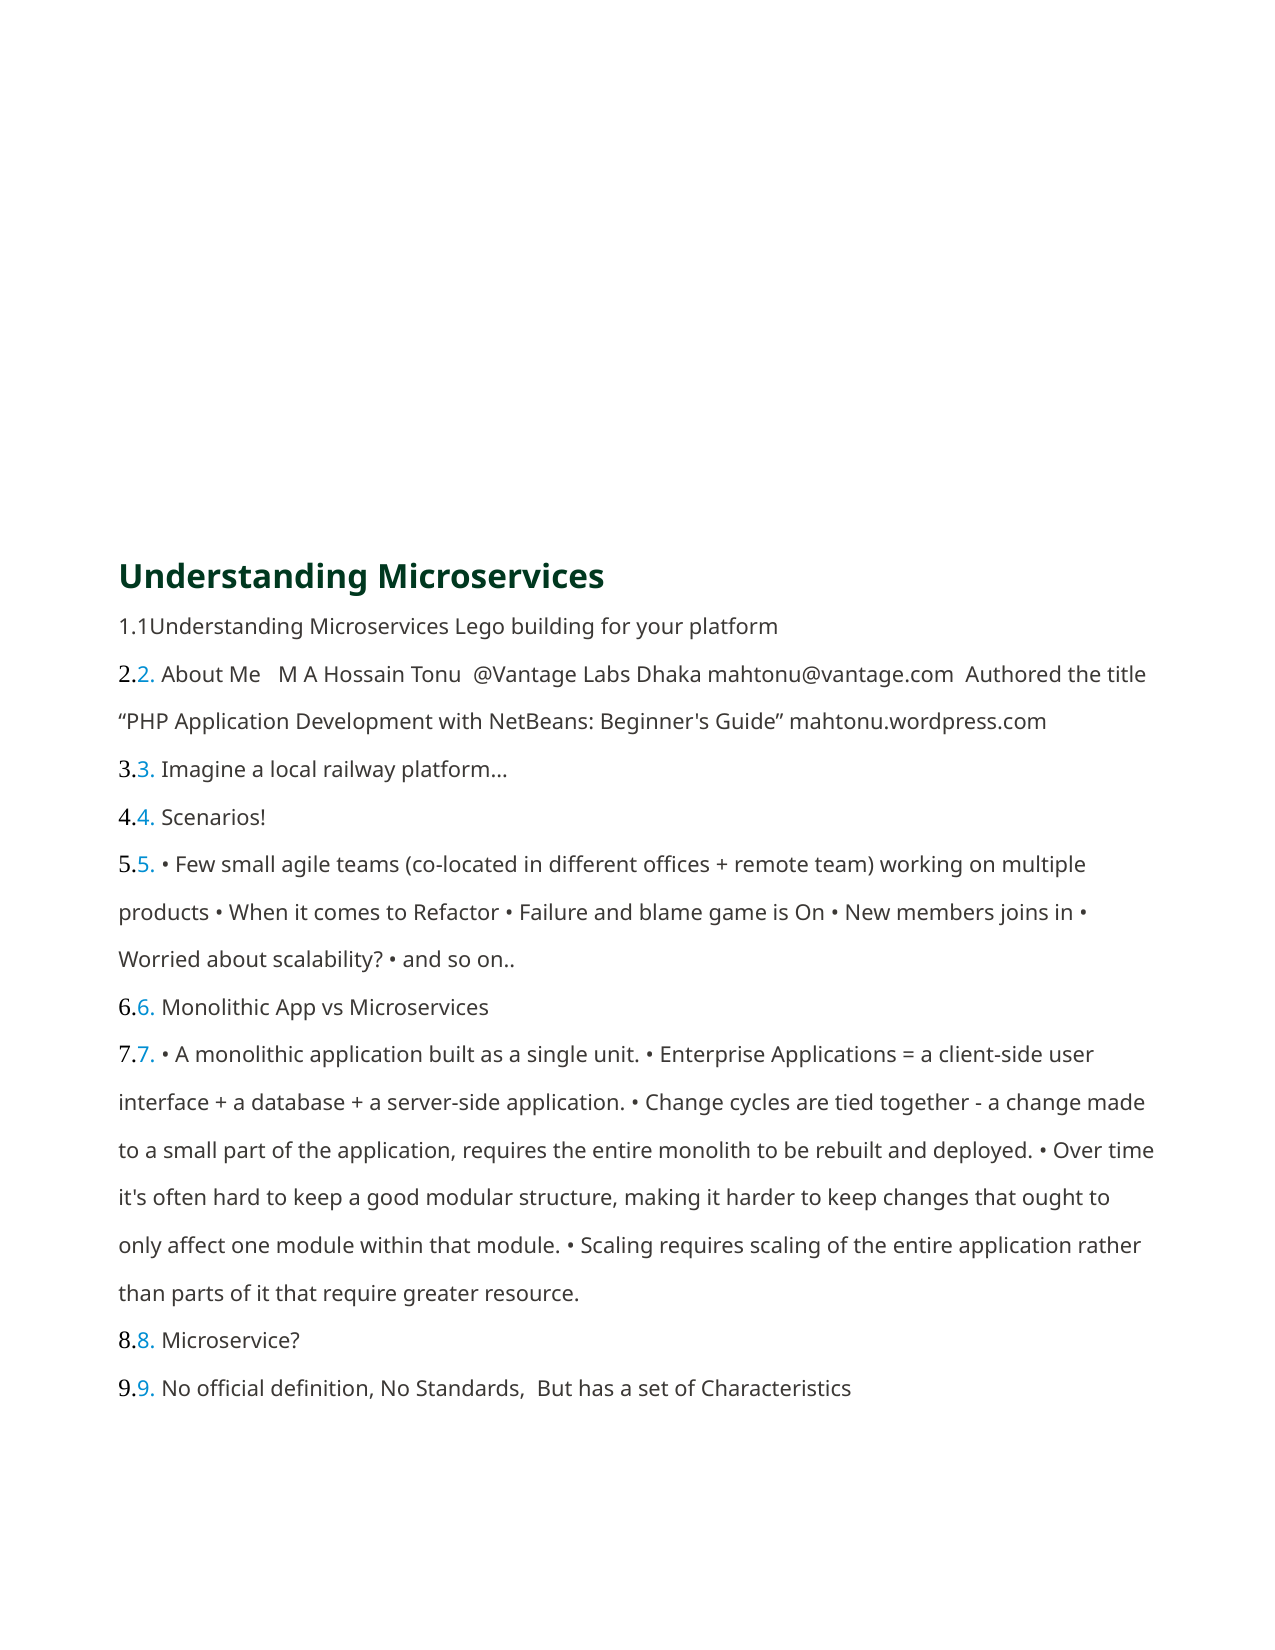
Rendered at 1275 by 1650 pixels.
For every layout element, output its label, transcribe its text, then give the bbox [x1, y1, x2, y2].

list 8. Microservice? [118, 1325, 1157, 1355]
list 1Understanding Microservices Lego building for your platform [118, 611, 1157, 641]
list 6. Monolithic App vs Microservices [118, 992, 1157, 1022]
list 9. No ofﬁcial deﬁnition, No Standards, But has a set of Characteristics [118, 1373, 1157, 1402]
subtitle Understanding Microservices [118, 553, 1157, 598]
list 7. • A monolithic application built as a single unit. • Enterprise Applications = a client-side user interface + a database + a server-side application. • Change cycles are tied together - a change made to a small part of the application, requires the entire monolith to be rebuilt and deployed. • Over time it's often hard to keep a good modular structure, making it harder to keep changes that ought to only affect one module within that module. • Scaling requires scaling of the entire application rather than parts of it that require greater resource. [118, 1039, 1157, 1307]
list 2. About Me M A Hossain Tonu @Vantage Labs Dhaka mahtonu@vantage.com Authored the title “PHP Application Development with NetBeans: Beginner's Guide” mahtonu.wordpress.com [118, 659, 1157, 736]
list 3. Imagine a local railway platform… [118, 754, 1157, 784]
list 5. • Few small agile teams (co-located in different ofﬁces + remote team) working on multiple products • When it comes to Refactor • Failure and blame game is On • New members joins in • Worried about scalability? • and so on.. [118, 849, 1157, 974]
list 4. Scenarios! [118, 801, 1157, 831]
